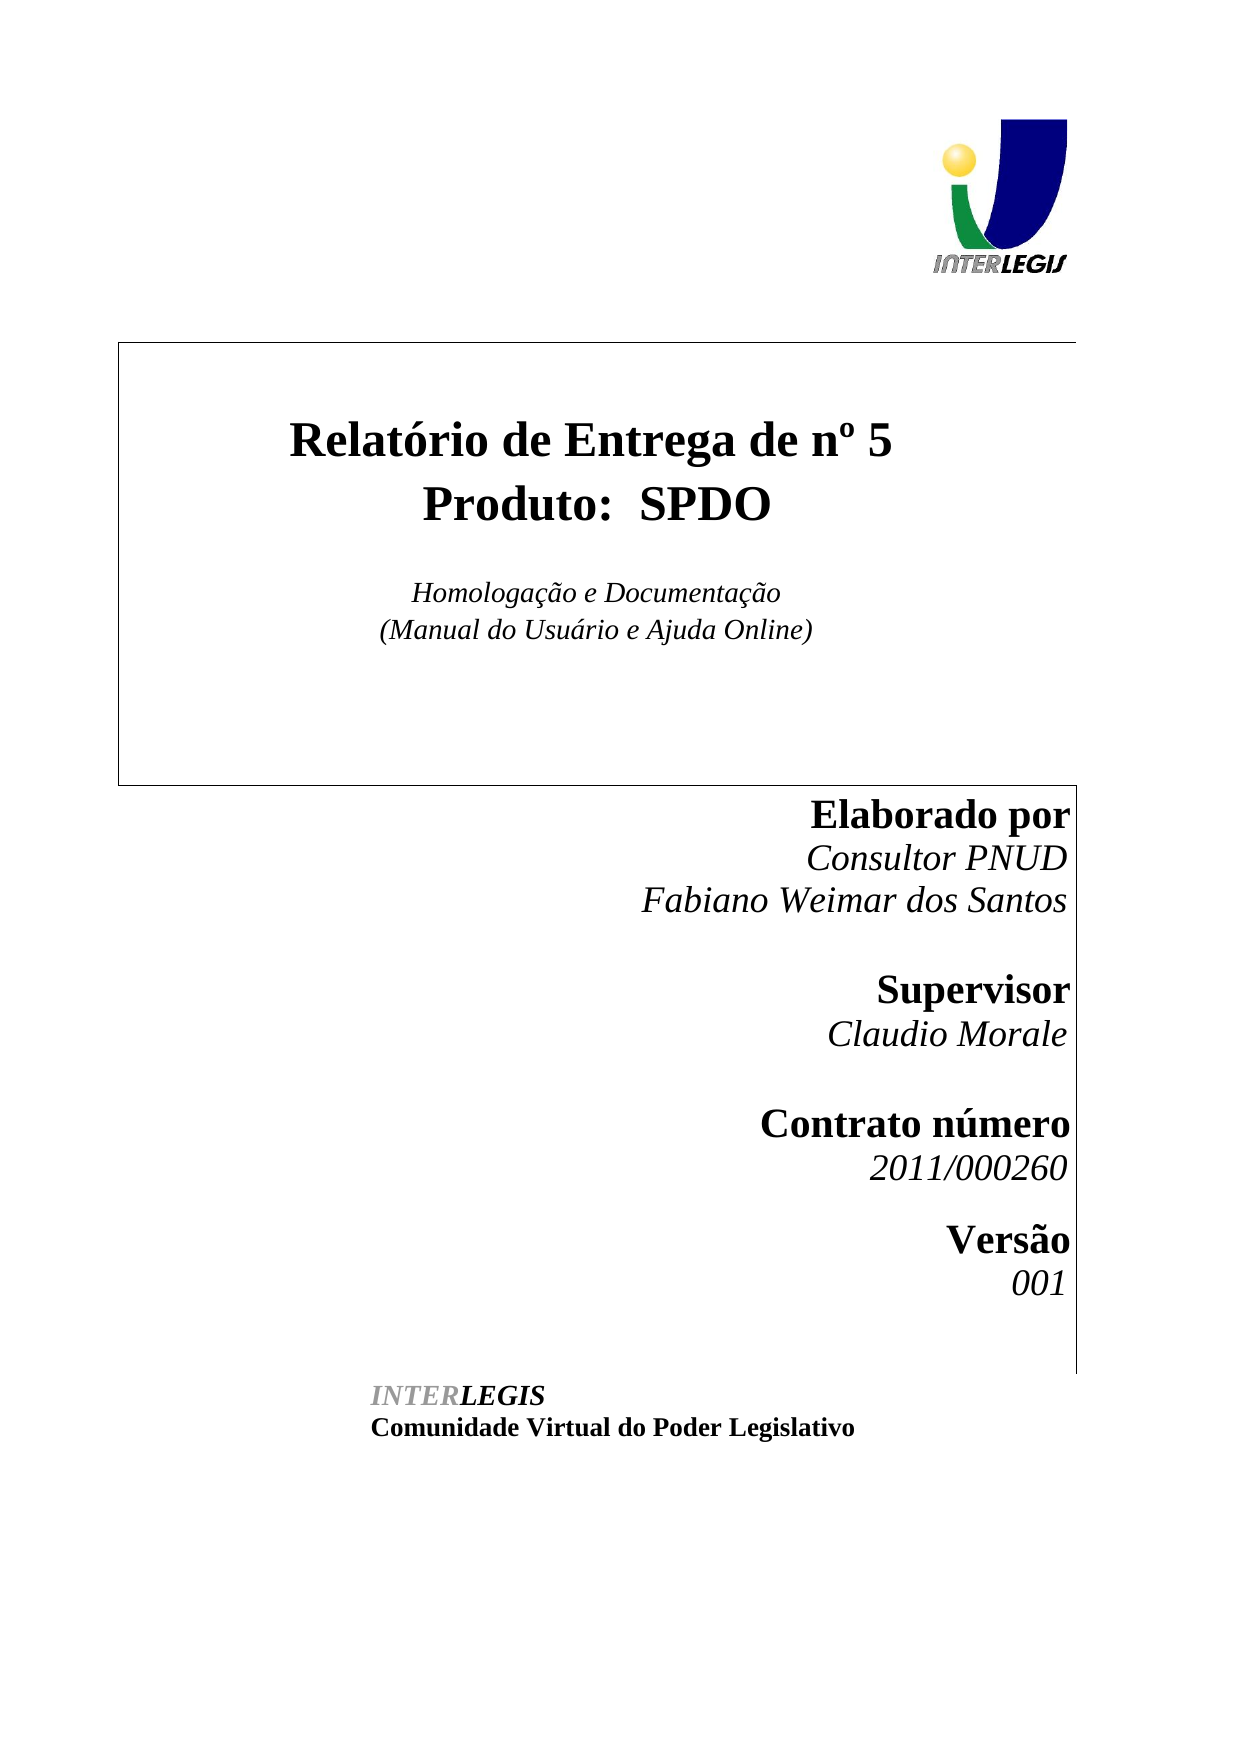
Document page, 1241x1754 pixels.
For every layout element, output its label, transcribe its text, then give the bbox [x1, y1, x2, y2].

table_cell [118, 1374, 365, 1448]
picture [933, 119, 1068, 273]
table_cell Elaborado por Consultor PNUD Fabiano Weimar dos Santos Supervisor Claudio Morale Contrato número 2011/000260 Versão 001 [365, 786, 1076, 1374]
table_cell [118, 786, 365, 1374]
table_header Relatório de Entrega de nº 5 Produto: SPDO Homologação e Documentação (Manual do Usuário e Ajuda Online) [119, 343, 1076, 785]
table_cell INTERLEGIS Comunidade Virtual do Poder Legislativo [365, 1374, 1076, 1448]
